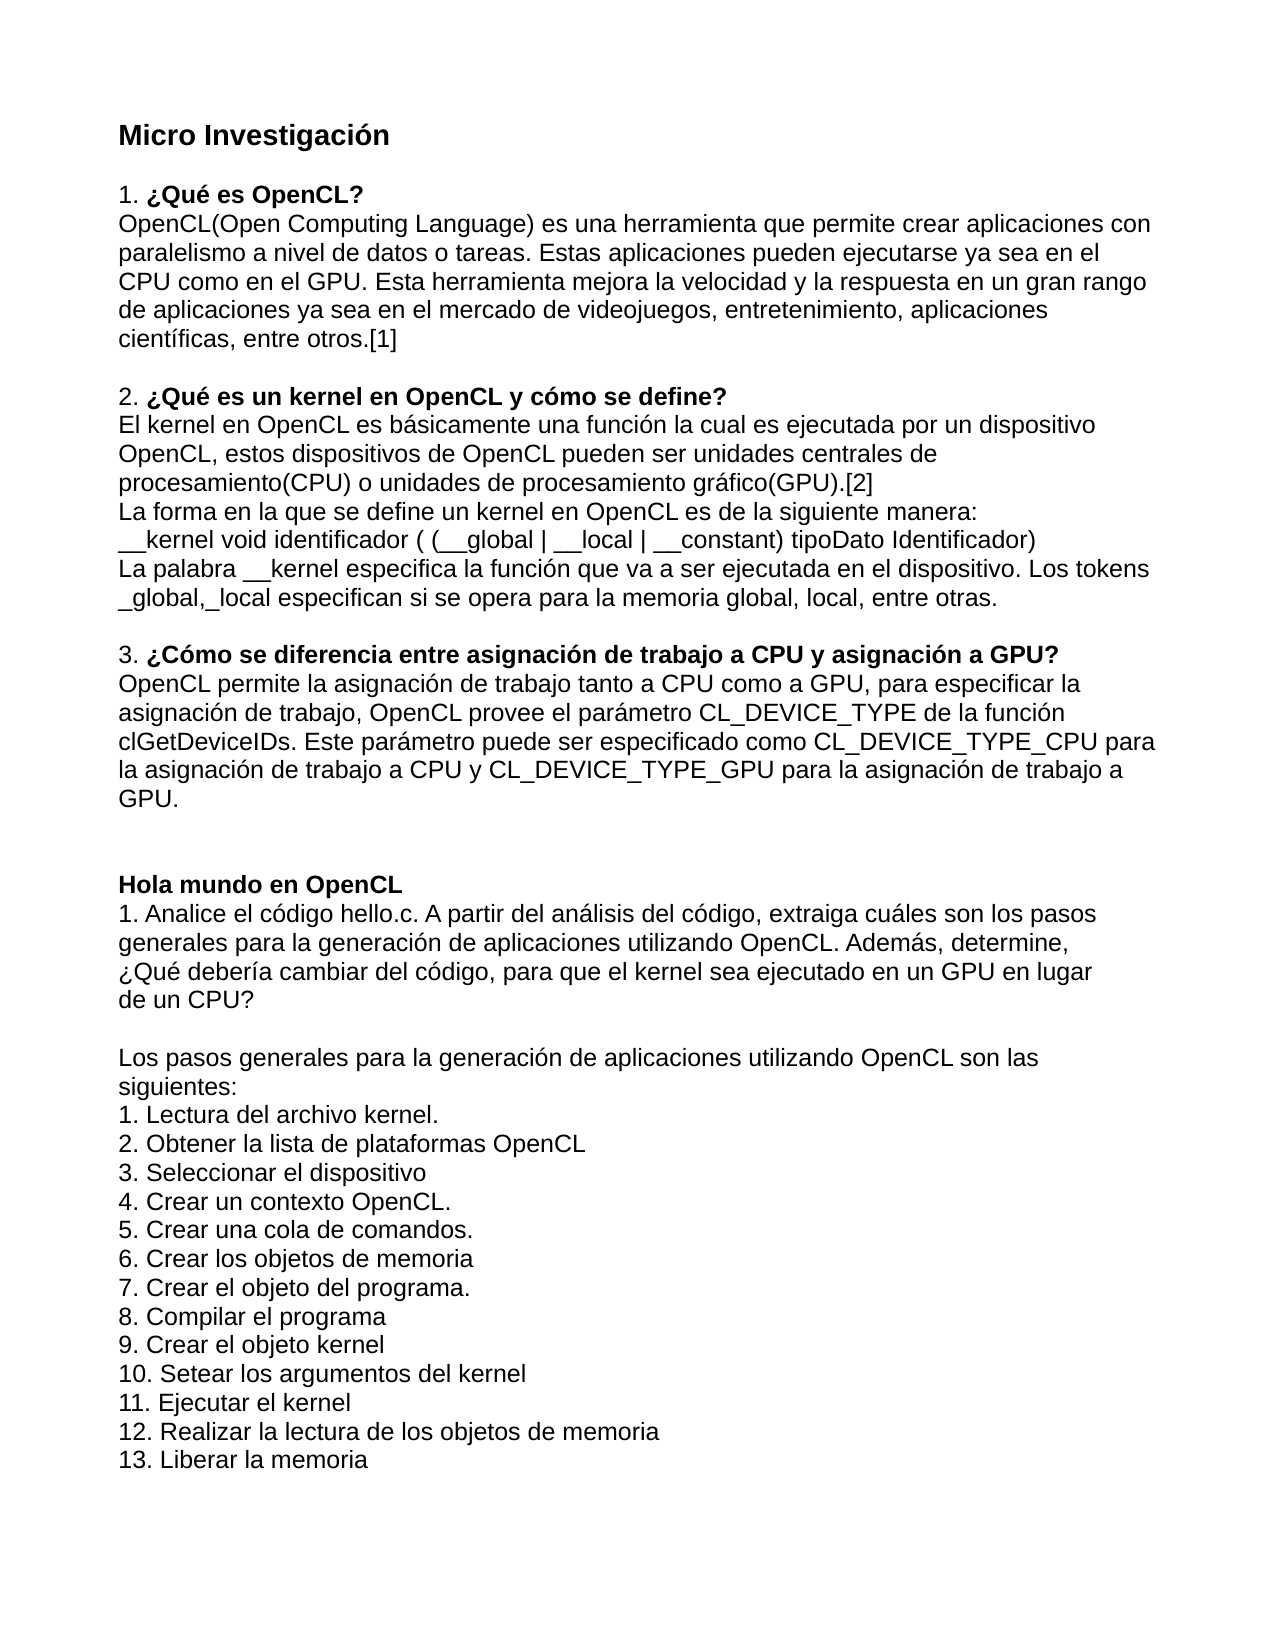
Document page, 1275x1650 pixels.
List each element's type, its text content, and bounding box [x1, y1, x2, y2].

text 4. Crear un contexto OpenCL. [118, 1187, 1157, 1215]
text El kernel en OpenCL es básicamente una función la cual es ejecutada por un dispositivo OpenCL, estos dispositivos de OpenCL pueden ser unidades centrales de procesamiento(CPU) o unidades de procesamiento gráfico(GPU).[2] [118, 410, 1157, 497]
text 1. Lectura del archivo kernel. [118, 1100, 1157, 1129]
text 13. Liberar la memoria [118, 1445, 1157, 1474]
text OpenCL permite la asignación de trabajo tanto a CPU como a GPU, para especificar la asignación de trabajo, OpenCL provee el parámetro CL_DEVICE_TYPE de la función clGetDeviceIDs. Este parámetro puede ser especificado como CL_DEVICE_TYPE_CPU para la asignación de trabajo a CPU y CL_DEVICE_TYPE_GPU para la asignación de trabajo a GPU. [118, 669, 1157, 813]
text 7. Crear el objeto del programa. [118, 1273, 1157, 1302]
text 6. Crear los objetos de memoria [118, 1244, 1157, 1273]
text 1. ¿Qué es OpenCL? [118, 180, 1157, 209]
text 3. Seleccionar el dispositivo [118, 1158, 1157, 1187]
text 9. Crear el objeto kernel [118, 1330, 1157, 1359]
text 1. Analice el código hello.c. A partir del análisis del código, extraiga cuáles son los pasos [118, 899, 1157, 928]
text 8. Compilar el programa [118, 1302, 1157, 1330]
text OpenCL(Open Computing Language) es una herramienta que permite crear aplicaciones con paralelismo a nivel de datos o tareas. Estas aplicaciones pueden ejecutarse ya sea en el CPU como en el GPU. Esta herramienta mejora la velocidad y la respuesta en un gran rango de aplicaciones ya sea en el mercado de videojuegos, entretenimiento, aplicaciones científicas, entre otros.[1] [118, 209, 1157, 353]
text La palabra __kernel especifica la función que va a ser ejecutada en el dispositivo. Los tokens [118, 554, 1157, 583]
text ¿Qué debería cambiar del código, para que el kernel sea ejecutado en un GPU en lugar [118, 957, 1157, 985]
text siguientes: [118, 1072, 1157, 1100]
text 5. Crear una cola de comandos. [118, 1215, 1157, 1244]
text __kernel ​void ​identificador​ ( ​(__global | __local | __constant)​ tipoDato ​Identificador​) [118, 525, 1157, 554]
text Hola mundo en OpenCL [118, 870, 1157, 899]
text Micro Investigación [118, 118, 1157, 152]
text generales para la generación de aplicaciones utilizando OpenCL. Además, determine, [118, 928, 1157, 957]
text 11. Ejecutar el kernel [118, 1388, 1157, 1417]
text 12. Realizar la lectura de los objetos de memoria [118, 1417, 1157, 1445]
text _global,_local especifican si se opera para la memoria global, local, entre otras. [118, 583, 1157, 612]
text 3. ¿Cómo se diferencia entre asignación de trabajo a CPU y asignación a GPU? [118, 640, 1157, 669]
text 2. Obtener la lista de plataformas OpenCL [118, 1129, 1157, 1158]
text 2. ¿Qué es un kernel en OpenCL y cómo se define? [118, 382, 1157, 410]
text La forma en la que se define un kernel en OpenCL es de la siguiente manera: [118, 497, 1157, 525]
text de un CPU? [118, 985, 1157, 1014]
text 10. Setear los argumentos del kernel [118, 1359, 1157, 1388]
text Los pasos generales para la generación de aplicaciones utilizando OpenCL son las [118, 1043, 1157, 1072]
